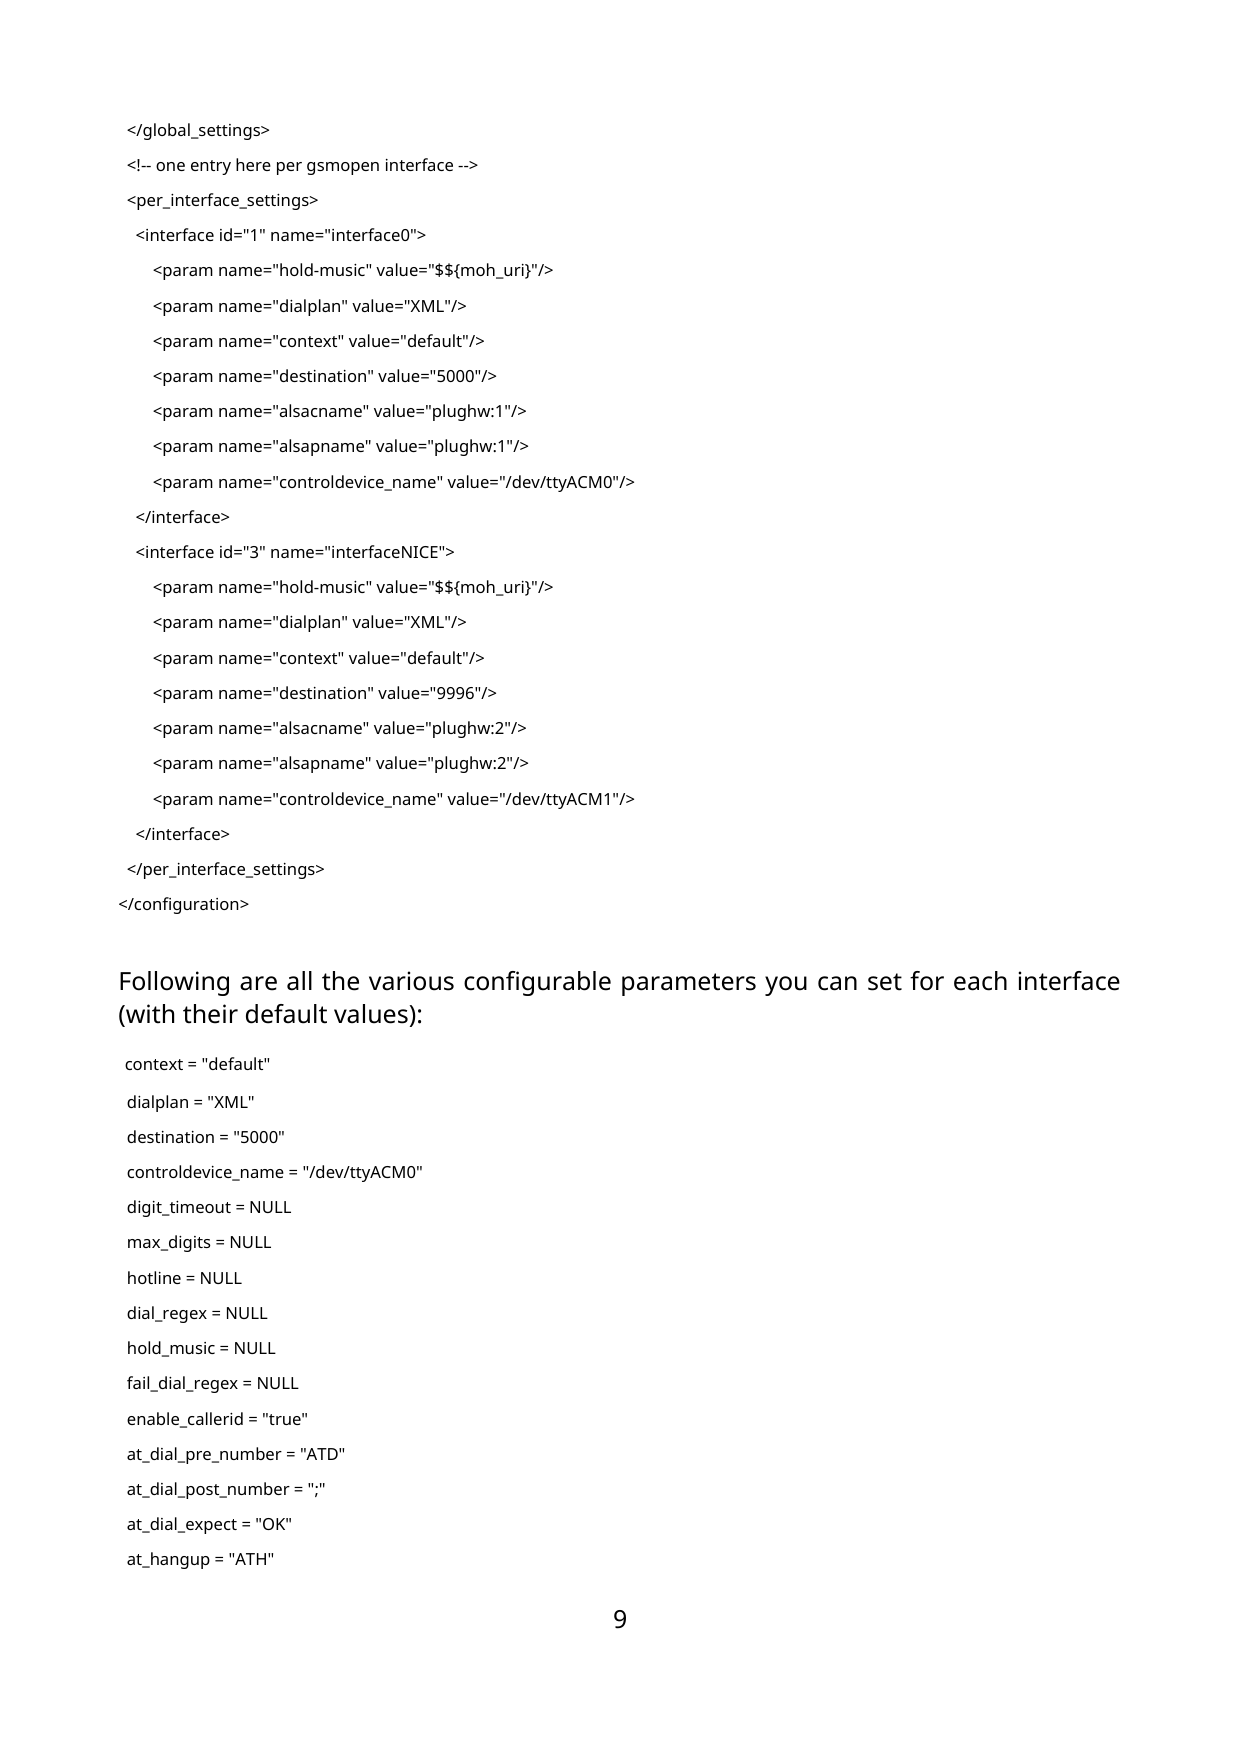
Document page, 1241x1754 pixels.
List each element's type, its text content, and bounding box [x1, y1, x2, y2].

text </global_settings> [118, 118, 1122, 141]
text <param name="dialplan" value="XML"/> [118, 611, 1122, 634]
text <param name="alsapname" value="plughw:1"/> [118, 435, 1122, 458]
text <param name="destination" value="9996"/> [118, 681, 1122, 704]
text dial_regex = NULL [118, 1302, 1122, 1324]
text hold_music = NULL [118, 1337, 1122, 1359]
text enable_callerid = "true" [118, 1407, 1122, 1430]
text destination = "5000" [118, 1126, 1122, 1148]
text <per_interface_settings> [118, 188, 1122, 211]
text <param name="alsapname" value="plughw:2"/> [118, 752, 1122, 774]
text <param name="alsacname" value="plughw:1"/> [118, 400, 1122, 422]
text controldevice_name = "/dev/ttyACM0" [118, 1161, 1122, 1183]
text <param name="context" value="default"/> [118, 646, 1122, 669]
text at_dial_post_number = ";" [118, 1478, 1122, 1500]
text context = "default" [118, 1044, 1122, 1078]
text </interface> [118, 822, 1122, 845]
text </interface> [118, 505, 1122, 528]
text at_hangup = "ATH" [118, 1548, 1122, 1571]
text hotline = NULL [118, 1266, 1122, 1289]
text <param name="controldevice_name" value="/dev/ttyACM1"/> [118, 787, 1122, 810]
text <param name="controldevice_name" value="/dev/ttyACM0"/> [118, 470, 1122, 493]
text </configuration> [118, 893, 1122, 915]
text </per_interface_settings> [118, 857, 1122, 880]
text digit_timeout = NULL [118, 1196, 1122, 1219]
text <!-- one entry here per gsmopen interface --> [118, 153, 1122, 176]
text Following are all the various configurable parameters you can set for each interface (with their default values): [118, 963, 1122, 1031]
text <param name="dialplan" value="XML"/> [118, 294, 1122, 317]
text <param name="hold-music" value="$${moh_uri}"/> [118, 259, 1122, 282]
text at_dial_expect = "OK" [118, 1513, 1122, 1536]
text <interface id="1" name="interface0"> [118, 224, 1122, 246]
text <interface id="3" name="interfaceNICE"> [118, 541, 1122, 563]
text dialplan = "XML" [118, 1090, 1122, 1113]
text <param name="alsacname" value="plughw:2"/> [118, 717, 1122, 739]
text <param name="hold-music" value="$${moh_uri}"/> [118, 576, 1122, 598]
text <param name="destination" value="5000"/> [118, 364, 1122, 387]
text fail_dial_regex = NULL [118, 1372, 1122, 1395]
text max_digits = NULL [118, 1231, 1122, 1254]
text at_dial_pre_number = "ATD" [118, 1442, 1122, 1465]
text <param name="context" value="default"/> [118, 329, 1122, 352]
